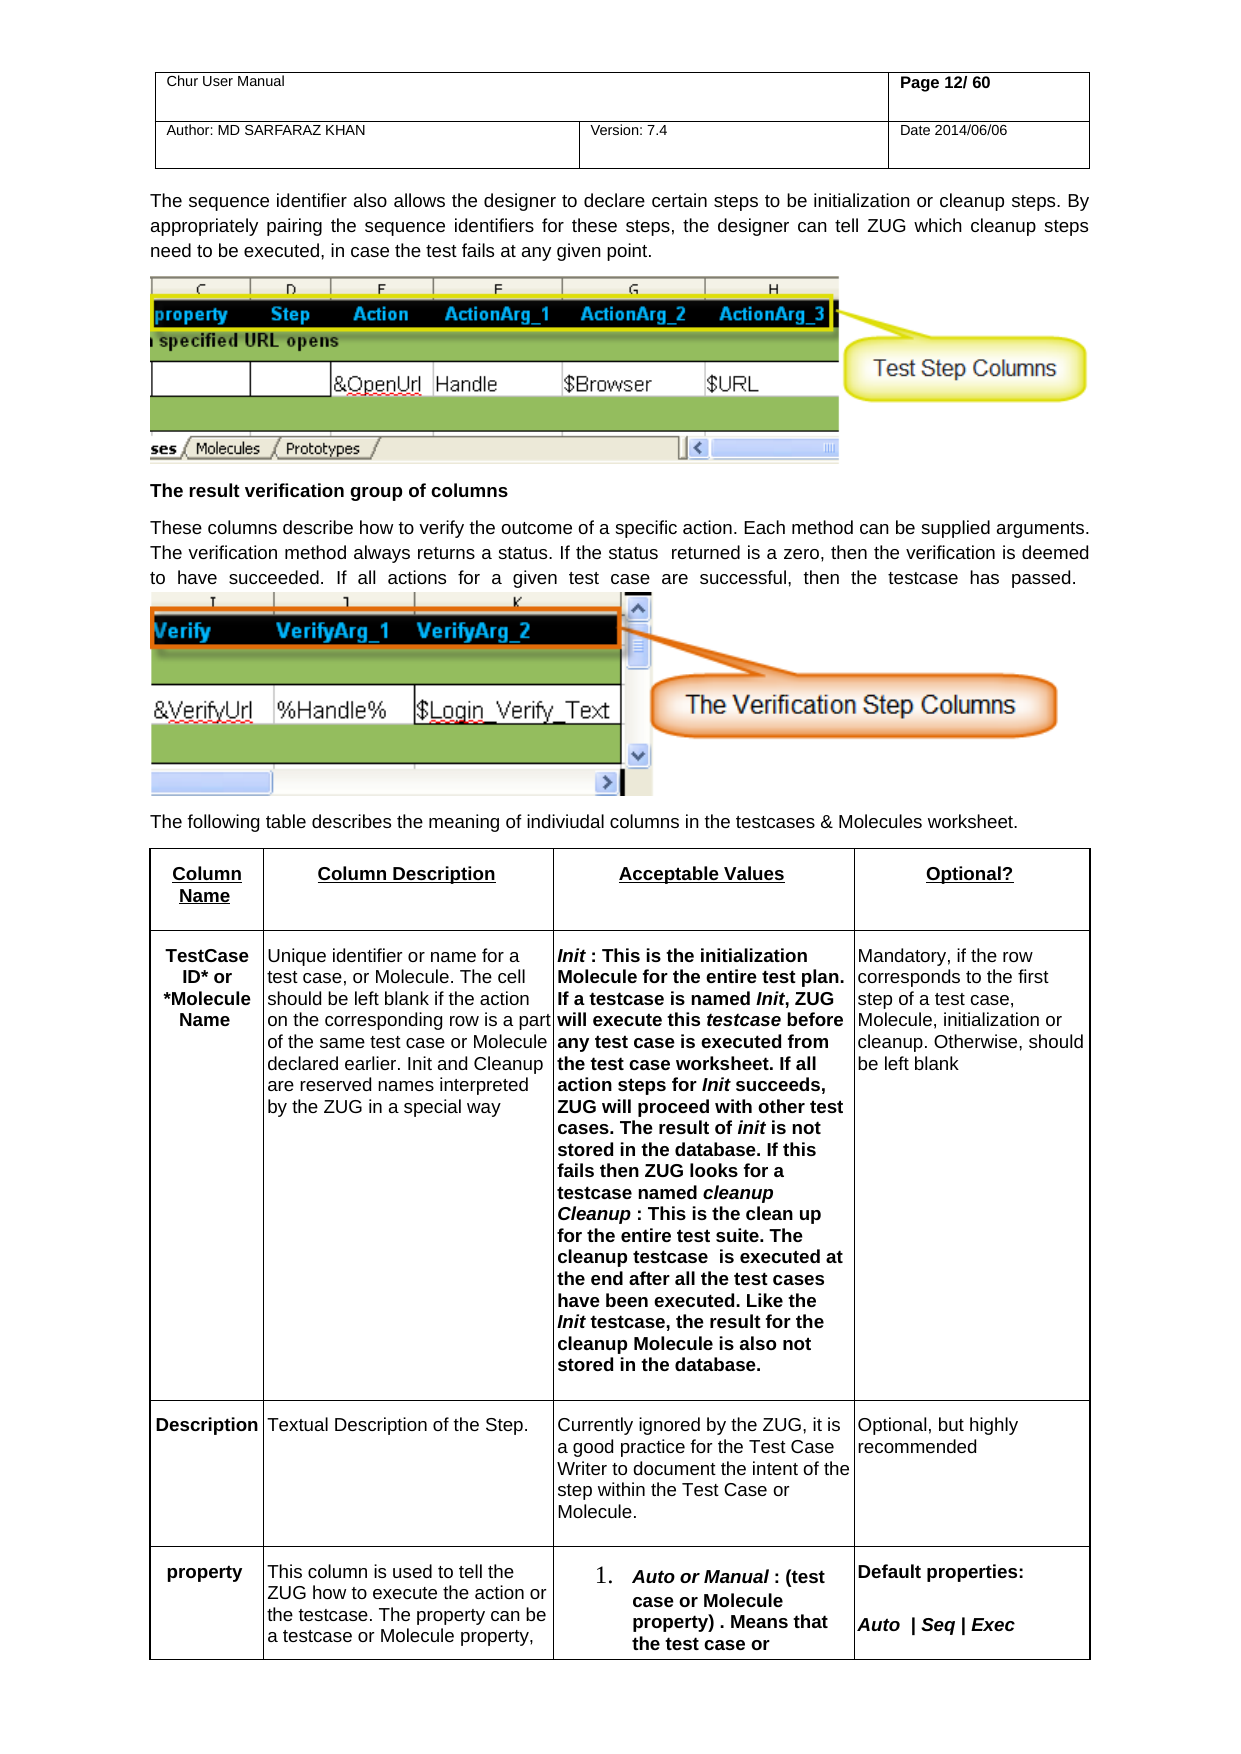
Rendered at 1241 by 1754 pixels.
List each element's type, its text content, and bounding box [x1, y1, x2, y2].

table_header Acceptable Values [554, 849, 854, 930]
table_header Column Description [264, 849, 553, 930]
text These columns describe how to verify the outcome of a specific action. Each method can be supplied arguments. The verification method always returns a status. If the status returned is a zero, then the verification is deemed to have succeeded. If all actions for a given test case are successful, then the testcase has passed. [150, 517, 1090, 795]
table_cell This column is used to tell the ZUG how to execute the action or the testcase. The property can be a testcase or Molecule property, [264, 1547, 553, 1659]
table_header Column Name [151, 849, 263, 930]
picture [150, 276, 1090, 464]
table_cell Mandatory, if the row corresponds to the first step of a test case, Molecule, initialization or cleanup. Otherwise, should be left blank [855, 931, 1089, 1400]
picture [150, 592, 1069, 796]
table_cell Unique identifier or name for a test case, or Molecule. The cell should be left blank if the action on the corresponding row is a part of the same test case or Molecule declared earlier. Init and Cleanup are reserved names interpreted by the ZUG in a special way [264, 931, 553, 1400]
table_cell Description [151, 1401, 263, 1546]
table_cell Optional, but highly recommended [855, 1401, 1089, 1546]
text The sequence identifier also allows the designer to declare certain steps to be initialization or cleanup steps. By appropriately pairing the sequence identifiers for these steps, the designer can tell ZUG which cleanup steps need to be executed, in case the test fails at any given point. [150, 190, 1090, 261]
table_cell Default properties: Auto | Seq | Exec [855, 1547, 1089, 1659]
table_cell property [151, 1547, 263, 1659]
table_cell TestCase ID* or *Molecule Name [151, 931, 263, 1400]
text The following table describes the meaning of indiviudal columns in the testcases & Molecules worksheet. [150, 811, 1090, 832]
table_cell Auto or Manual : (test case or Molecule property) . Means that the test case or [554, 1547, 854, 1659]
table_cell Textual Description of the Step. [264, 1401, 553, 1546]
table_header Optional? [855, 849, 1089, 930]
table_cell Init : This is the initialization Molecule for the entire test plan. If a testcase is named Init, ZUG will execute this testcase before any test case is executed from the test case worksheet. If all action steps for Init succeeds, ZUG will proceed with other test cases. The result of init is not stored in the database. If this fails then ZUG looks for a testcase named cleanup Cleanup : This is the clean up for the entire test suite. The cleanup testcase is executed at the end after all the test cases have been executed. Like the Init testcase, the result for the cleanup Molecule is also not stored in the database. [554, 931, 854, 1400]
table_cell Currently ignored by the ZUG, it is a good practice for the Test Case Writer to document the intent of the step within the Test Case or Molecule. [554, 1401, 854, 1546]
text The result verification group of columns [150, 480, 1090, 501]
